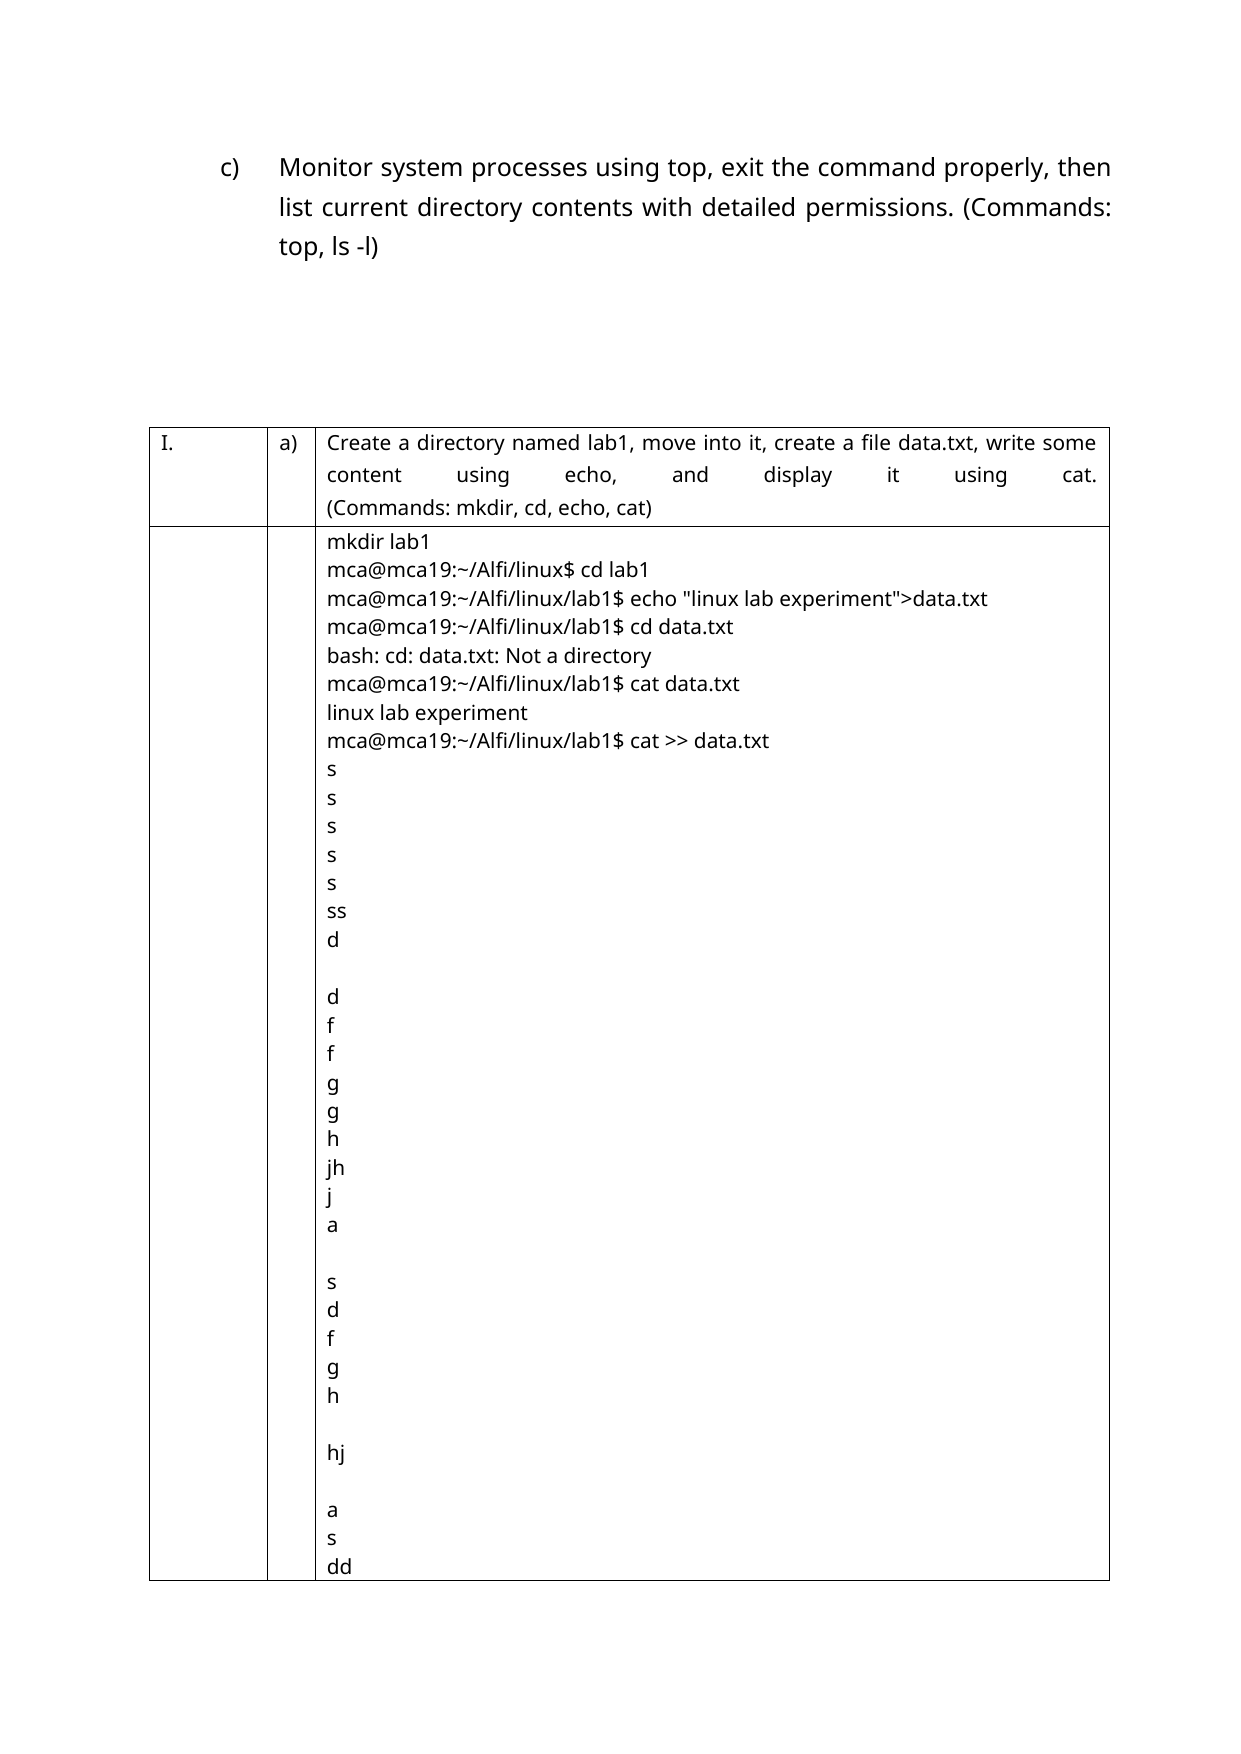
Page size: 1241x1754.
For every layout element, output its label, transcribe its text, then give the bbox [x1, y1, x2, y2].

table_header a) [268, 428, 315, 526]
table_cell [150, 150, 208, 267]
table_cell mkdir lab1 mca@mca19:~/Alfi/linux$ cd lab1 mca@mca19:~/Alfi/linux/lab1$ echo "linux lab experiment">data.txt mca@mca19:~/Alfi/linux/lab1$ cd data.txt bash: cd: data.txt: Not a directory mca@mca19:~/Alfi/linux/lab1$ cat data.txt linux lab experiment mca@mca19:~/Alfi/linux/lab1$ cat >> data.txt s s s s s ss d d f f g g h jh j a s d f g h hj a s dd [316, 527, 1109, 1580]
table_cell [268, 527, 315, 1580]
table_cell [150, 527, 267, 1580]
table_header Create a directory named lab1, move into it, create a file data.txt, write some content using echo, and display it using cat. (Commands: mkdir, cd, echo, cat) [316, 428, 1109, 526]
table_cell c) [209, 150, 267, 267]
table_header I. [150, 428, 267, 526]
table_cell Monitor system processes using top, exit the command properly, then list current directory contents with detailed permissions. (Commands: top, ls -l) [268, 150, 1124, 267]
